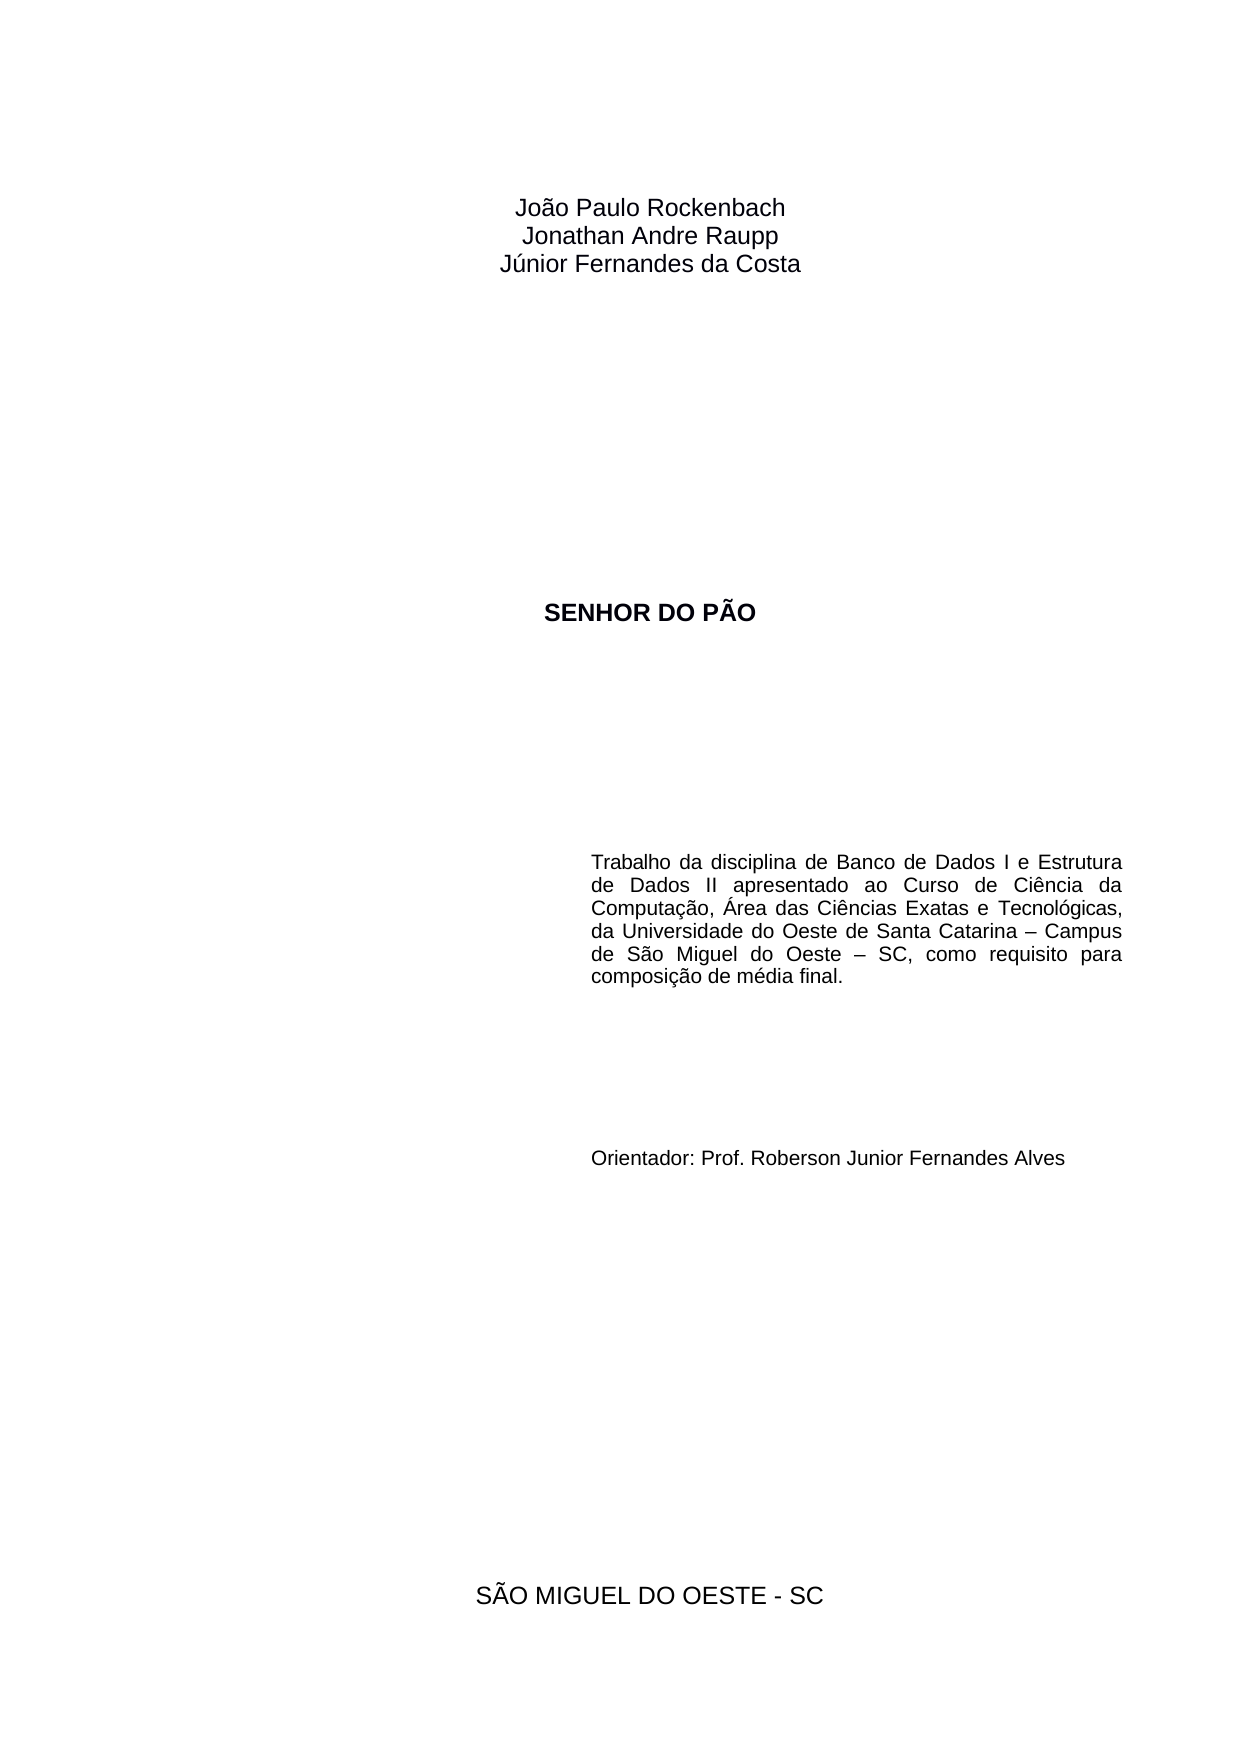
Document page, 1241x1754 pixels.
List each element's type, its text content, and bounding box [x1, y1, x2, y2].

text Júnior Fernandes da Costa [164, 250, 1136, 278]
text SENHOR DO PÃO [354, 598, 946, 627]
text Trabalho da disciplina de Banco de Dados I e Estrutura de Dados II apresentado ao Curso de Ciência da Computação, Área das Ciências Exatas e Tecnológicas, da Universidade do Oeste de Santa Catarina – Campus de São Miguel do Oeste – SC, como requisito para composição de média final. [591, 852, 1123, 988]
text Jonathan Andre Raupp [164, 222, 1136, 250]
text João Paulo Rockenbach [164, 194, 1136, 222]
text SÃO MIGUEL DO OESTE - SC [473, 1583, 826, 1610]
text Orientador: Prof. Roberson Junior Fernandes Alves [591, 1147, 1123, 1170]
